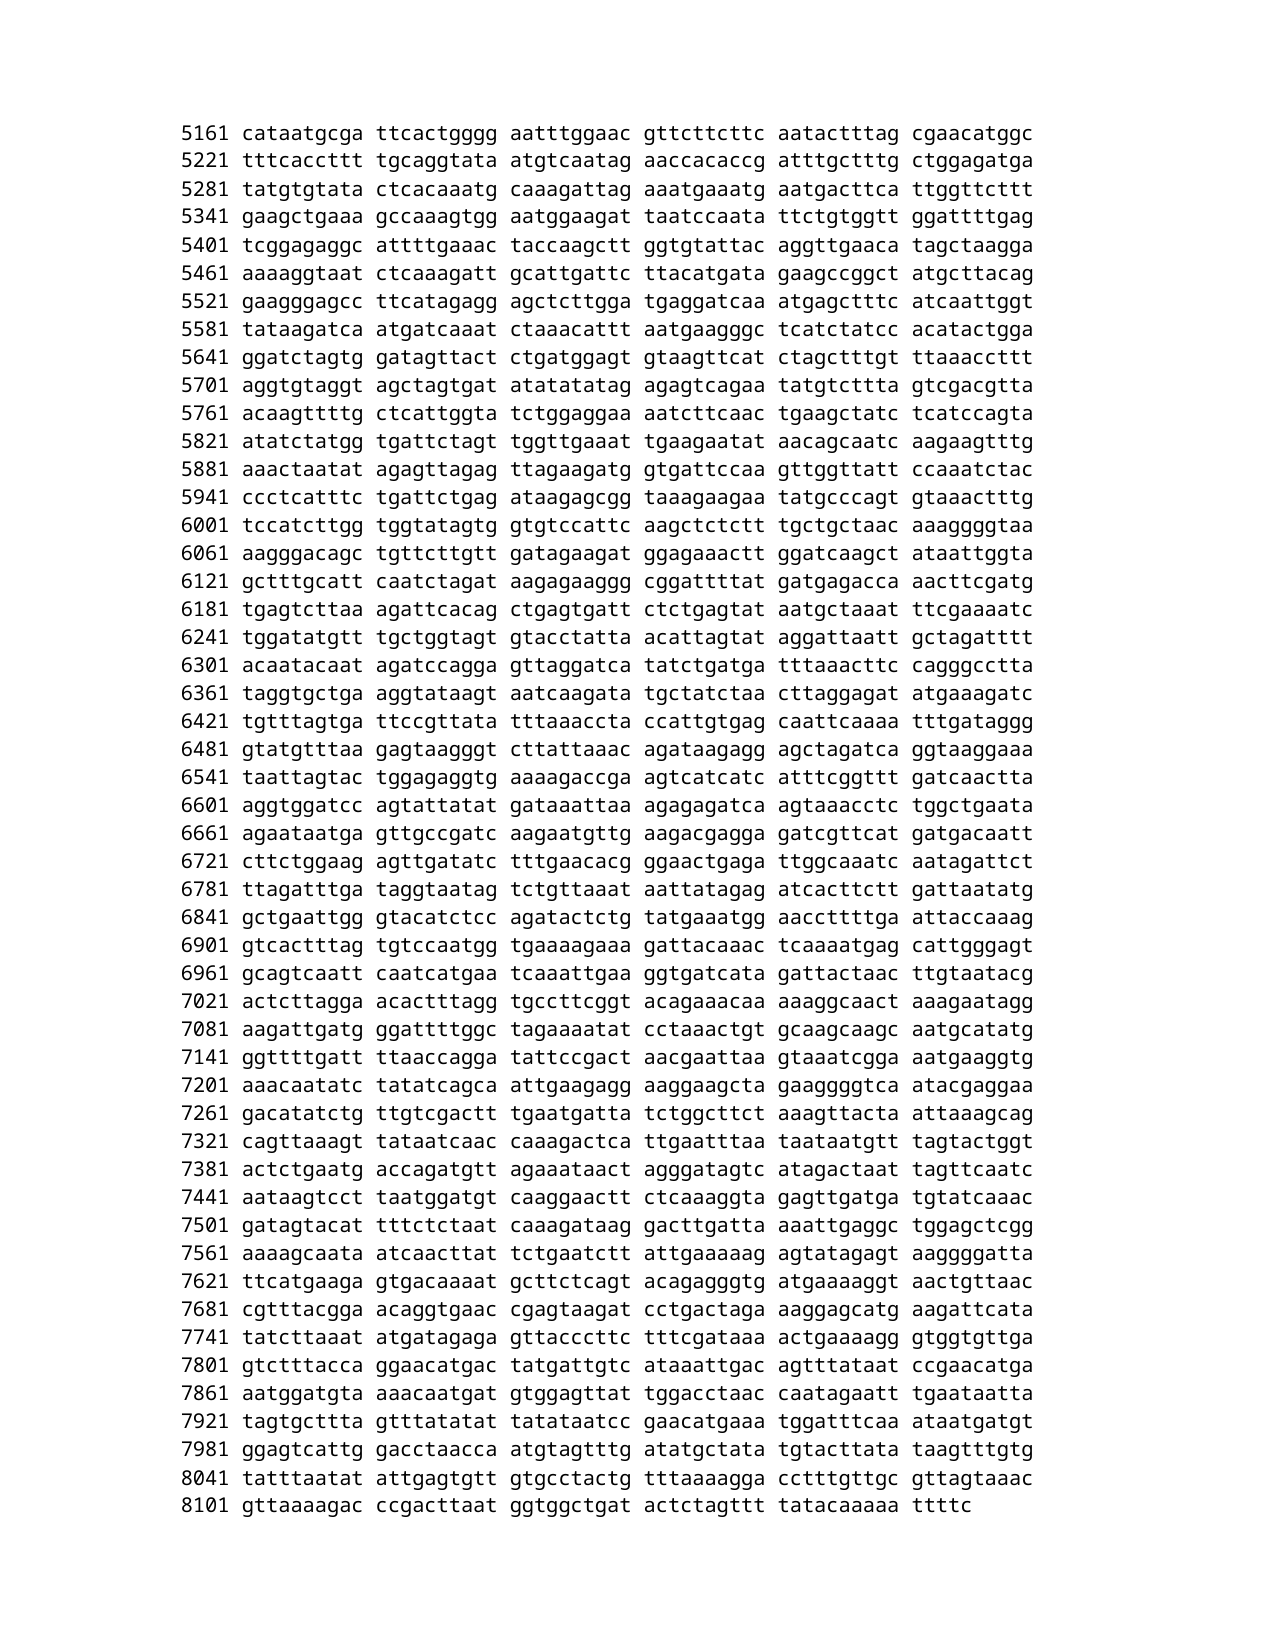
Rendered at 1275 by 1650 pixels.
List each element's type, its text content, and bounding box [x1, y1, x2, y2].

text 6721 cttctggaag agttgatatc tttgaacacg ggaactgaga ttggcaaatc aatagattct [118, 847, 1157, 875]
text 7501 gatagtacat tttctctaat caaagataag gacttgatta aaattgaggc tggagctcgg [118, 1211, 1157, 1239]
text 6421 tgtttagtga ttccgttata tttaaaccta ccattgtgag caattcaaaa tttgataggg [118, 707, 1157, 734]
text 6781 ttagatttga taggtaatag tctgttaaat aattatagag atcacttctt gattaatatg [118, 875, 1157, 903]
text 7621 ttcatgaaga gtgacaaaat gcttctcagt acagagggtg atgaaaaggt aactgttaac [118, 1267, 1157, 1295]
text 5521 gaagggagcc ttcatagagg agctcttgga tgaggatcaa atgagctttc atcaattggt [118, 286, 1157, 314]
text 6961 gcagtcaatt caatcatgaa tcaaattgaa ggtgatcata gattactaac ttgtaatacg [118, 959, 1157, 987]
text 6361 taggtgctga aggtataagt aatcaagata tgctatctaa cttaggagat atgaaagatc [118, 678, 1157, 707]
text 5581 tataagatca atgatcaaat ctaaacattt aatgaagggc tcatctatcc acatactgga [118, 314, 1157, 342]
text 8101 gttaaaagac ccgacttaat ggtggctgat actctagttt tatacaaaaa ttttc [118, 1491, 1157, 1519]
text 7321 cagttaaagt tataatcaac caaagactca ttgaatttaa taataatgtt tagtactggt [118, 1127, 1157, 1155]
text 7081 aagattgatg ggattttggc tagaaaatat cctaaactgt gcaagcaagc aatgcatatg [118, 1015, 1157, 1043]
text 7921 tagtgcttta gtttatatat tatataatcc gaacatgaaa tggatttcaa ataatgatgt [118, 1407, 1157, 1435]
text 6841 gctgaattgg gtacatctcc agatactctg tatgaaatgg aaccttttga attaccaaag [118, 903, 1157, 931]
text 6181 tgagtcttaa agattcacag ctgagtgatt ctctgagtat aatgctaaat ttcgaaaatc [118, 594, 1157, 622]
text 7981 ggagtcattg gacctaacca atgtagtttg atatgctata tgtacttata taagtttgtg [118, 1435, 1157, 1463]
text 7861 aatggatgta aaacaatgat gtggagttat tggacctaac caatagaatt tgaataatta [118, 1379, 1157, 1407]
text 7021 actcttagga acactttagg tgccttcggt acagaaacaa aaaggcaact aaagaatagg [118, 987, 1157, 1015]
text 6061 aagggacagc tgttcttgtt gatagaagat ggagaaactt ggatcaagct ataattggta [118, 538, 1157, 566]
text 6001 tccatcttgg tggtatagtg gtgtccattc aagctctctt tgctgctaac aaaggggtaa [118, 510, 1157, 538]
text 7441 aataagtcct taatggatgt caaggaactt ctcaaaggta gagttgatga tgtatcaaac [118, 1183, 1157, 1211]
text 6241 tggatatgtt tgctggtagt gtacctatta acattagtat aggattaatt gctagatttt [118, 622, 1157, 651]
text 6901 gtcactttag tgtccaatgg tgaaaagaaa gattacaaac tcaaaatgag cattgggagt [118, 931, 1157, 959]
text 5641 ggatctagtg gatagttact ctgatggagt gtaagttcat ctagctttgt ttaaaccttt [118, 342, 1157, 370]
text 6121 gctttgcatt caatctagat aagagaaggg cggattttat gatgagacca aacttcgatg [118, 566, 1157, 594]
text 5161 cataatgcga ttcactgggg aatttggaac gttcttcttc aatactttag cgaacatggc [118, 118, 1157, 146]
text 5881 aaactaatat agagttagag ttagaagatg gtgattccaa gttggttatt ccaaatctac [118, 454, 1157, 482]
text 6481 gtatgtttaa gagtaagggt cttattaaac agataagagg agctagatca ggtaaggaaa [118, 734, 1157, 763]
text 7381 actctgaatg accagatgtt agaaataact agggatagtc atagactaat tagttcaatc [118, 1155, 1157, 1183]
text 8041 tatttaatat attgagtgtt gtgcctactg tttaaaagga cctttgttgc gttagtaaac [118, 1463, 1157, 1491]
text 5821 atatctatgg tgattctagt tggttgaaat tgaagaatat aacagcaatc aagaagtttg [118, 426, 1157, 454]
text 5401 tcggagaggc attttgaaac taccaagctt ggtgtattac aggttgaaca tagctaagga [118, 230, 1157, 258]
text 7801 gtctttacca ggaacatgac tatgattgtc ataaattgac agtttataat ccgaacatga [118, 1351, 1157, 1379]
text 6301 acaatacaat agatccagga gttaggatca tatctgatga tttaaacttc cagggcctta [118, 651, 1157, 678]
text 7741 tatcttaaat atgatagaga gttacccttc tttcgataaa actgaaaagg gtggtgttga [118, 1323, 1157, 1351]
text 7261 gacatatctg ttgtcgactt tgaatgatta tctggcttct aaagttacta attaaagcag [118, 1099, 1157, 1127]
text 5221 tttcaccttt tgcaggtata atgtcaatag aaccacaccg atttgctttg ctggagatga [118, 146, 1157, 174]
text 7681 cgtttacgga acaggtgaac cgagtaagat cctgactaga aaggagcatg aagattcata [118, 1295, 1157, 1323]
text 5281 tatgtgtata ctcacaaatg caaagattag aaatgaaatg aatgacttca ttggttcttt [118, 174, 1157, 202]
text 5461 aaaaggtaat ctcaaagatt gcattgattc ttacatgata gaagccggct atgcttacag [118, 258, 1157, 286]
text 6601 aggtggatcc agtattatat gataaattaa agagagatca agtaaacctc tggctgaata [118, 791, 1157, 819]
text 6541 taattagtac tggagaggtg aaaagaccga agtcatcatc atttcggttt gatcaactta [118, 763, 1157, 791]
text 6661 agaataatga gttgccgatc aagaatgttg aagacgagga gatcgttcat gatgacaatt [118, 819, 1157, 847]
text 5701 aggtgtaggt agctagtgat atatatatag agagtcagaa tatgtcttta gtcgacgtta [118, 370, 1157, 398]
text 5761 acaagttttg ctcattggta tctggaggaa aatcttcaac tgaagctatc tcatccagta [118, 398, 1157, 426]
text 7141 ggttttgatt ttaaccagga tattccgact aacgaattaa gtaaatcgga aatgaaggtg [118, 1043, 1157, 1071]
text 7561 aaaagcaata atcaacttat tctgaatctt attgaaaaag agtatagagt aaggggatta [118, 1239, 1157, 1267]
text 5941 ccctcatttc tgattctgag ataagagcgg taaagaagaa tatgcccagt gtaaactttg [118, 482, 1157, 510]
text 5341 gaagctgaaa gccaaagtgg aatggaagat taatccaata ttctgtggtt ggattttgag [118, 202, 1157, 230]
text 7201 aaacaatatc tatatcagca attgaagagg aaggaagcta gaaggggtca atacgaggaa [118, 1071, 1157, 1099]
